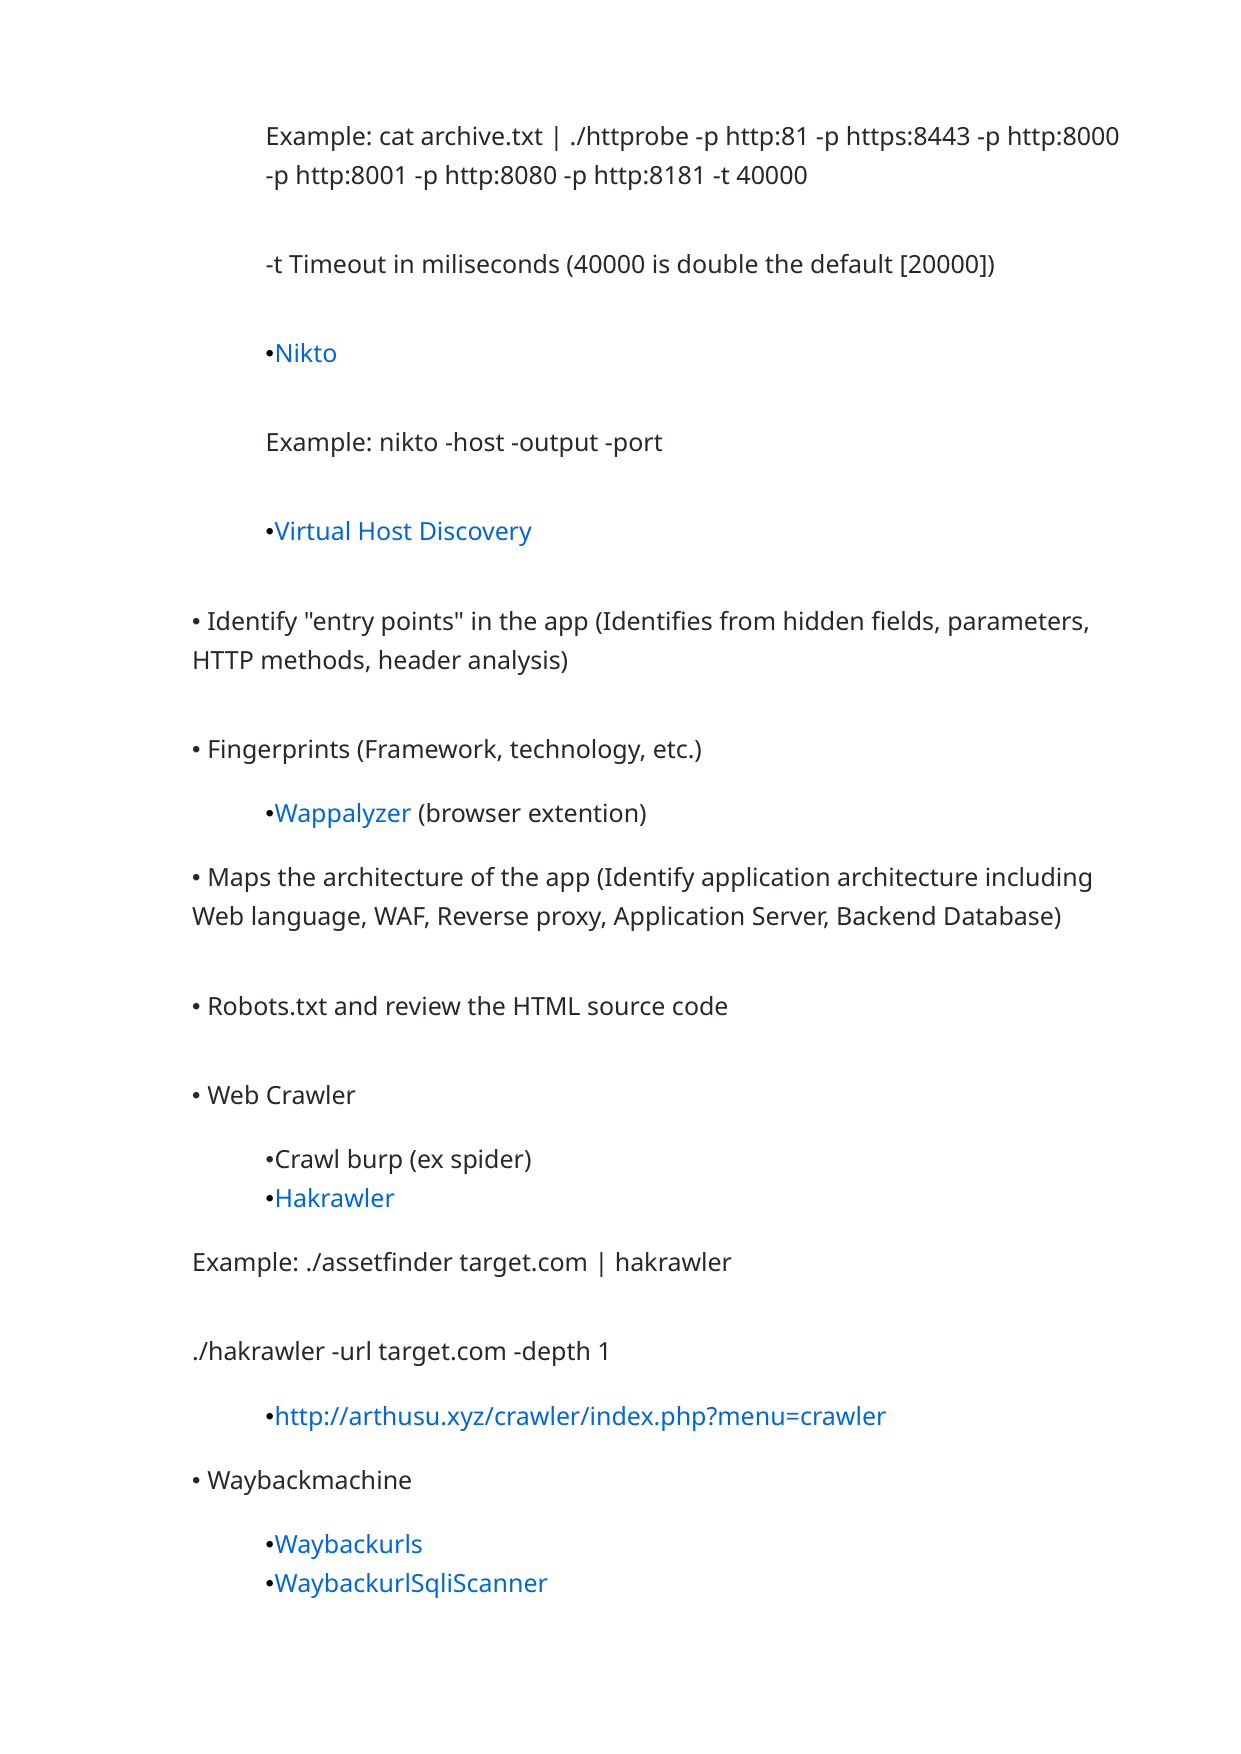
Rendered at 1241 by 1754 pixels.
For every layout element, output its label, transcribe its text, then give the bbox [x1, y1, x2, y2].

list Nikto [118, 336, 1122, 370]
list Virtual Host Discovery [118, 514, 1122, 548]
list Crawl burp (ex spider) [118, 1141, 1122, 1176]
list Maps the architecture of the app (Identify application architecture including Web language, WAF, Reverse proxy, Application Server, Backend Database) [118, 860, 1122, 933]
list Fingerprints (Framework, technology, etc.) [118, 731, 1122, 766]
list Identify "entry points" in the app (Identifies from hidden fields, parameters, HTTP methods, header analysis) [118, 603, 1122, 676]
list Waybackmachine [118, 1462, 1122, 1496]
list Waybackurls [118, 1526, 1122, 1561]
list Robots.txt and review the HTML source code [118, 988, 1122, 1022]
list Example: nikto -host -output -port [118, 425, 1122, 459]
list WaybackurlSqliScanner [118, 1566, 1122, 1600]
list -t Timeout in miliseconds (40000 is double the default [20000]) [118, 246, 1122, 281]
list Example: cat archive.txt | ./httprobe -p http:81 -p https:8443 -p http:8000 -p http:8001 -p http:8080 -p http:8181 -t 40000 [118, 118, 1122, 191]
list Wappalyzer (browser extention) [118, 796, 1122, 830]
list http://arthusu.xyz/crawler/index.php?menu=crawler [118, 1398, 1122, 1432]
list ./hakrawler -url target.com -depth 1 [118, 1334, 1122, 1368]
list Hakrawler [118, 1181, 1122, 1215]
list Web Crawler [118, 1077, 1122, 1111]
list Example: ./assetfinder target.com | hakrawler [118, 1245, 1122, 1279]
